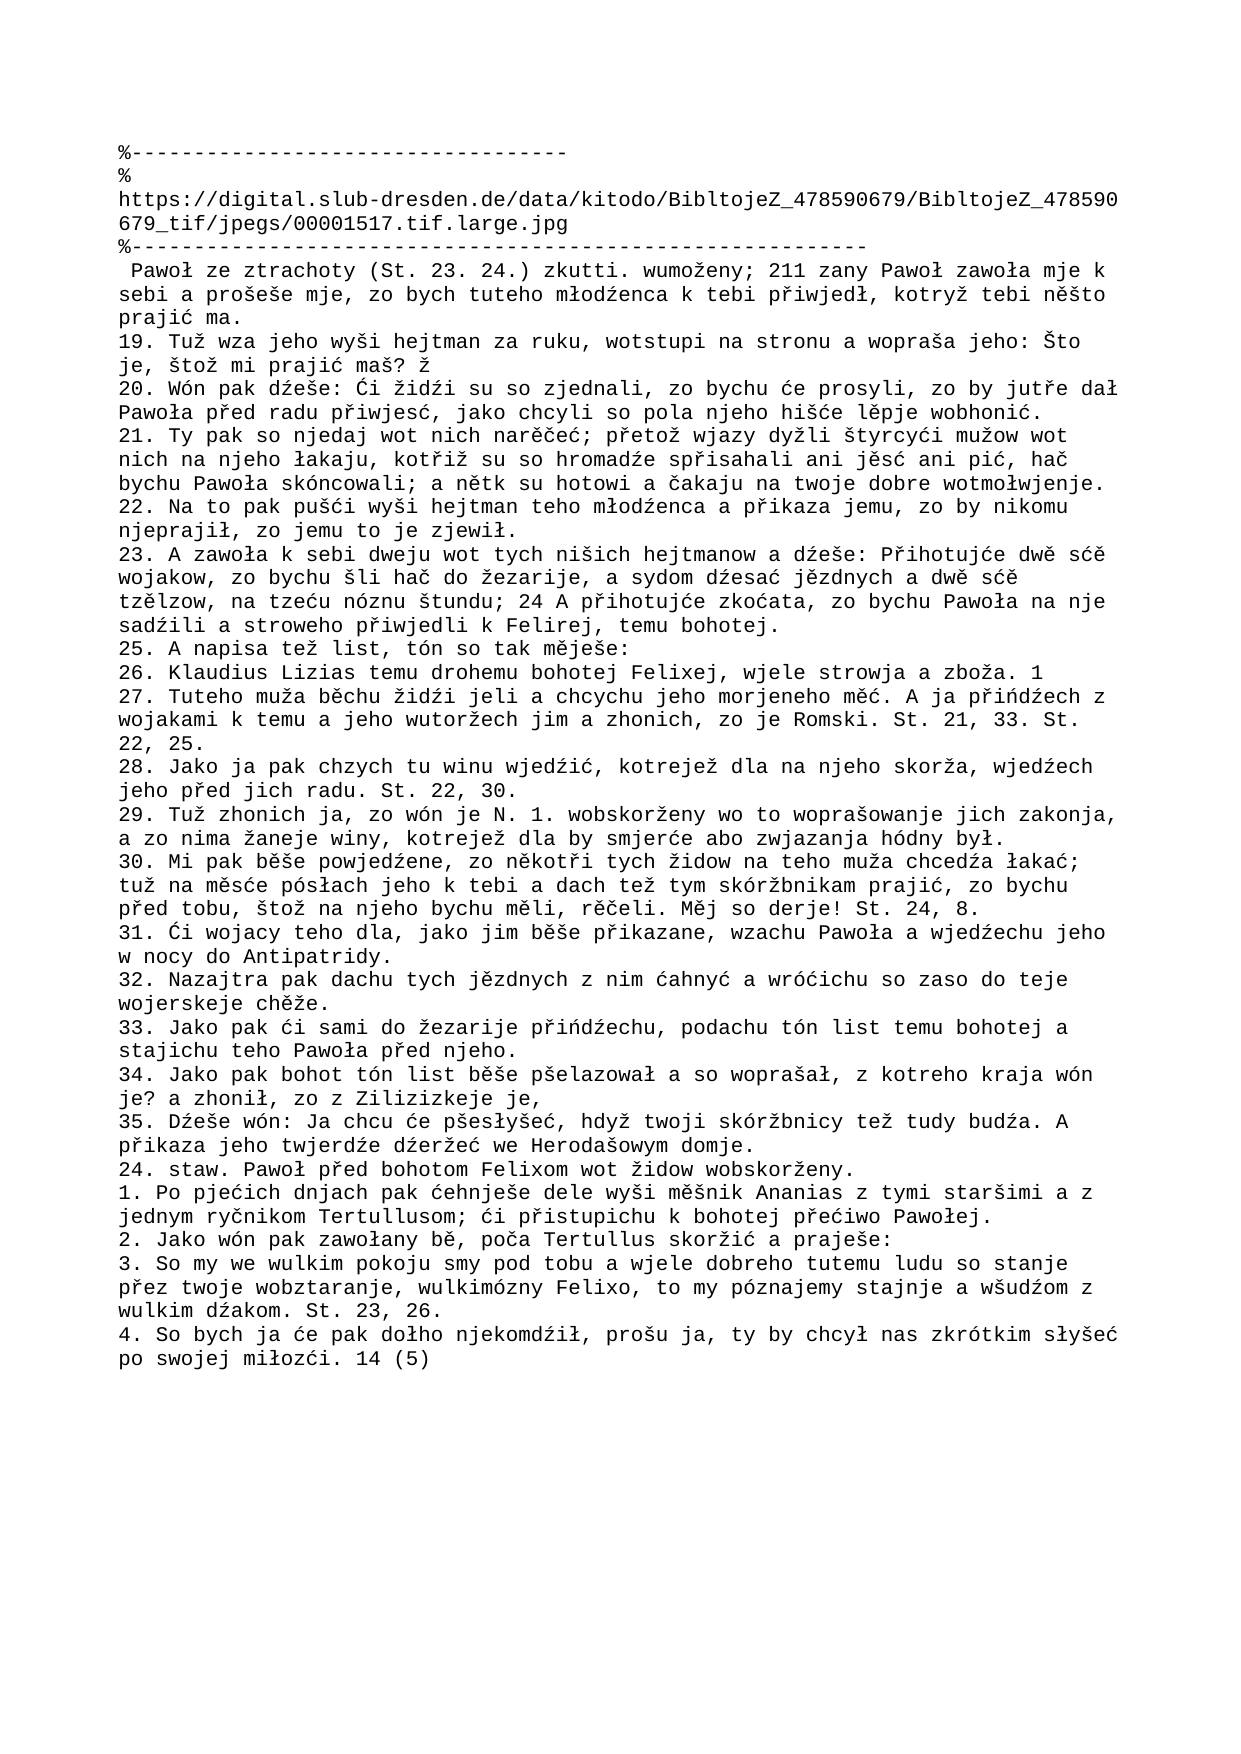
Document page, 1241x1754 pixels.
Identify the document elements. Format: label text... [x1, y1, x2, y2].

text 29. Tuž zhonich ja, zo wón je N. 1. wobskorženy wo to woprašowanje jich zakonja, a zo nima žaneje winy, kotrejež dla by smjerće abo zwjazanja hódny był. [118, 804, 1122, 851]
text 24. staw. Pawoł před bohotom Felixom wot židow wobskorženy. [118, 1158, 1122, 1182]
text 1. Po pjećich dnjach pak ćehnješe dele wyši měšnik Ananias z tymi staršimi a z jednym ryčnikom Tertullusom; ći přistupichu k bohotej přećiwo Pawołej. [118, 1182, 1122, 1229]
text 35. Dźeše wón: Ja chcu će pšesłyšeć, hdyž twoji skóržbnicy tež tudy budźa. A přikaza jeho twjerdźe dźeržeć we Herodašowym domje. [118, 1111, 1122, 1158]
text 32. Nazajtra pak dachu tych jězdnych z nim ćahnyć a wróćichu so zaso do teje wojerskeje chěže. [118, 969, 1122, 1017]
text 30. Mi pak běše powjedźene, zo někotři tych židow na teho muža chcedźa łakać; tuž na měsće pósłach jeho k tebi a dach tež tym skóržbnikam prajić, zo bychu před tobu, štož na njeho bychu měli, rěčeli. Měj so derje! St. 24, 8. [118, 851, 1122, 922]
text 2. Jako wón pak zawołany bě, poča Tertullus skoržić a praješe: [118, 1229, 1122, 1253]
text 34. Jako pak bohot tón list běše pšelazował a so woprašał, z kotreho kraja wón je? a zhonił, zo z Zilizizkeje je, [118, 1064, 1122, 1111]
text %----------------------------------- [118, 142, 1122, 165]
text %----------------------------------------------------------- [118, 236, 1122, 260]
text 25. A napisa tež list, tón so tak měješe: [118, 638, 1122, 662]
text 28. Jako ja pak chzych tu winu wjedźić, kotrejež dla na njeho skorža, wjedźech jeho před jich radu. St. 22, 30. [118, 757, 1122, 804]
text 3. So my we wulkim pokoju smy pod tobu a wjele dobreho tutemu ludu so stanje přez twoje wobztaranje, wulkimózny Felixo, to my póznajemy stajnje a wšudźom z wulkim dźakom. St. 23, 26. [118, 1253, 1122, 1324]
text 31. Ći wojacy teho dla, jako jim běše přikazane, wzachu Pawoła a wjedźechu jeho w nocy do Antipatridy. [118, 922, 1122, 969]
text 19. Tuž wza jeho wyši hejtman za ruku, wotstupi na stronu a wopraša jeho: Što je, štož mi prajić maš? ž [118, 331, 1122, 378]
text Pawoł ze ztrachoty (St. 23. 24.) zkutti. wumoženy; 211 zany Pawoł zawoła mje k sebi a prošeše mje, zo bych tuteho młodźenca k tebi přiwjedł, kotryž tebi něšto prajić ma. [118, 260, 1122, 331]
text 4. So bych ja će pak dołho njekomdźił, prošu ja, ty by chcył nas zkrótkim słyšeć po swojej miłozći. 14 (5) [118, 1324, 1122, 1371]
text 22. Na to pak pušći wyši hejtman teho młodźenca a přikaza jemu, zo by nikomu njeprajił, zo jemu to je zjewił. [118, 496, 1122, 544]
text 33. Jako pak ći sami do žezarije přińdźechu, podachu tón list temu bohotej a stajichu teho Pawoła před njeho. [118, 1017, 1122, 1064]
text 23. A zawoła k sebi dweju wot tych nišich hejtmanow a dźeše: Přihotujće dwě sćě wojakow, zo bychu šli hač do žezarije, a sydom dźesać jězdnych a dwě sćě tzělzow, na tzeću nóznu štundu; 24 A přihotujće zkoćata, zo bychu Pawoła na nje sadźili a stroweho přiwjedli k Felirej, temu bohotej. [118, 544, 1122, 638]
text 26. Klaudius Lizias temu drohemu bohotej Felixej, wjele strowja a zboža. 1 [118, 662, 1122, 686]
text % https://digital.slub-dresden.de/data/kitodo/BibltojeZ_478590679/BibltojeZ_478590679_tif/jpegs/00001517.tif.large.jpg [118, 165, 1122, 236]
text 20. Wón pak dźeše: Ći židźi su so zjednali, zo bychu će prosyli, zo by jutře dał Pawoła před radu přiwjesć, jako chcyli so pola njeho hišće lěpje wobhonić. [118, 378, 1122, 426]
text 21. Ty pak so njedaj wot nich narěčeć; přetož wjazy dyžli štyrcyći mužow wot nich na njeho łakaju, kotřiž su so hromadźe spřisahali ani jěsć ani pić, hač bychu Pawoła skóncowali; a nětk su hotowi a čakaju na twoje dobre wotmołwjenje. [118, 426, 1122, 496]
text 27. Tuteho muža běchu židźi jeli a chcychu jeho morjeneho měć. A ja přińdźech z wojakami k temu a jeho wutoržech jim a zhonich, zo je Romski. St. 21, 33. St. 22, 25. [118, 686, 1122, 757]
